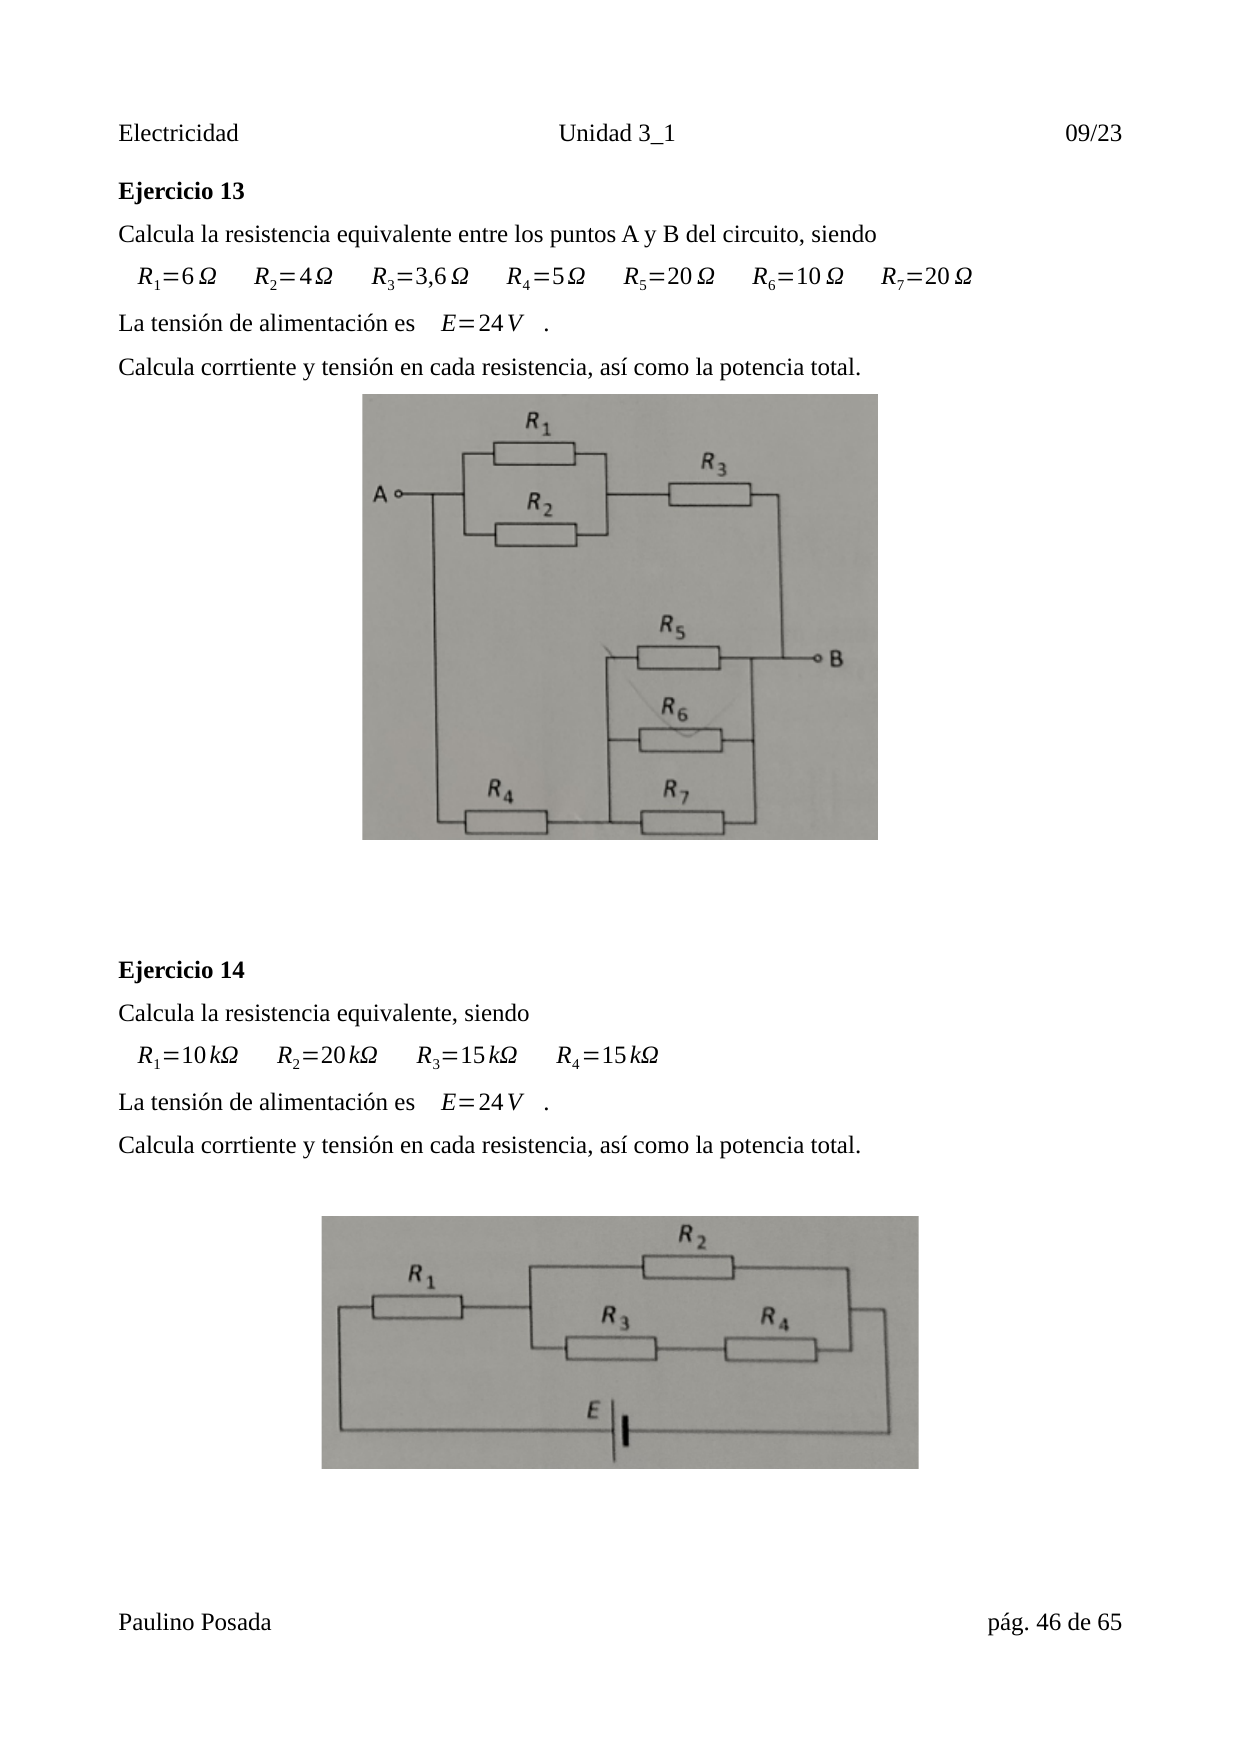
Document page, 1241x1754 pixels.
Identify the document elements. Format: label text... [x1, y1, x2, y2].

text Calcula corrtiente y tensión en cada resistencia, así como la potencia total. [118, 352, 1122, 380]
text La tensión de alimentación es . [118, 1087, 1122, 1116]
text Ejercicio 14 [118, 955, 1122, 984]
text Ejercicio 13 [118, 176, 1122, 205]
text Calcula la resistencia equivalente entre los puntos A y B del circuito, siendo [118, 219, 1122, 248]
picture [362, 394, 878, 840]
text Calcula corrtiente y tensión en cada resistencia, así como la potencia total. [118, 1131, 1122, 1159]
picture [321, 1216, 919, 1469]
text Calcula la resistencia equivalente, siendo [118, 998, 1122, 1027]
text La tensión de alimentación es . [118, 308, 1122, 337]
